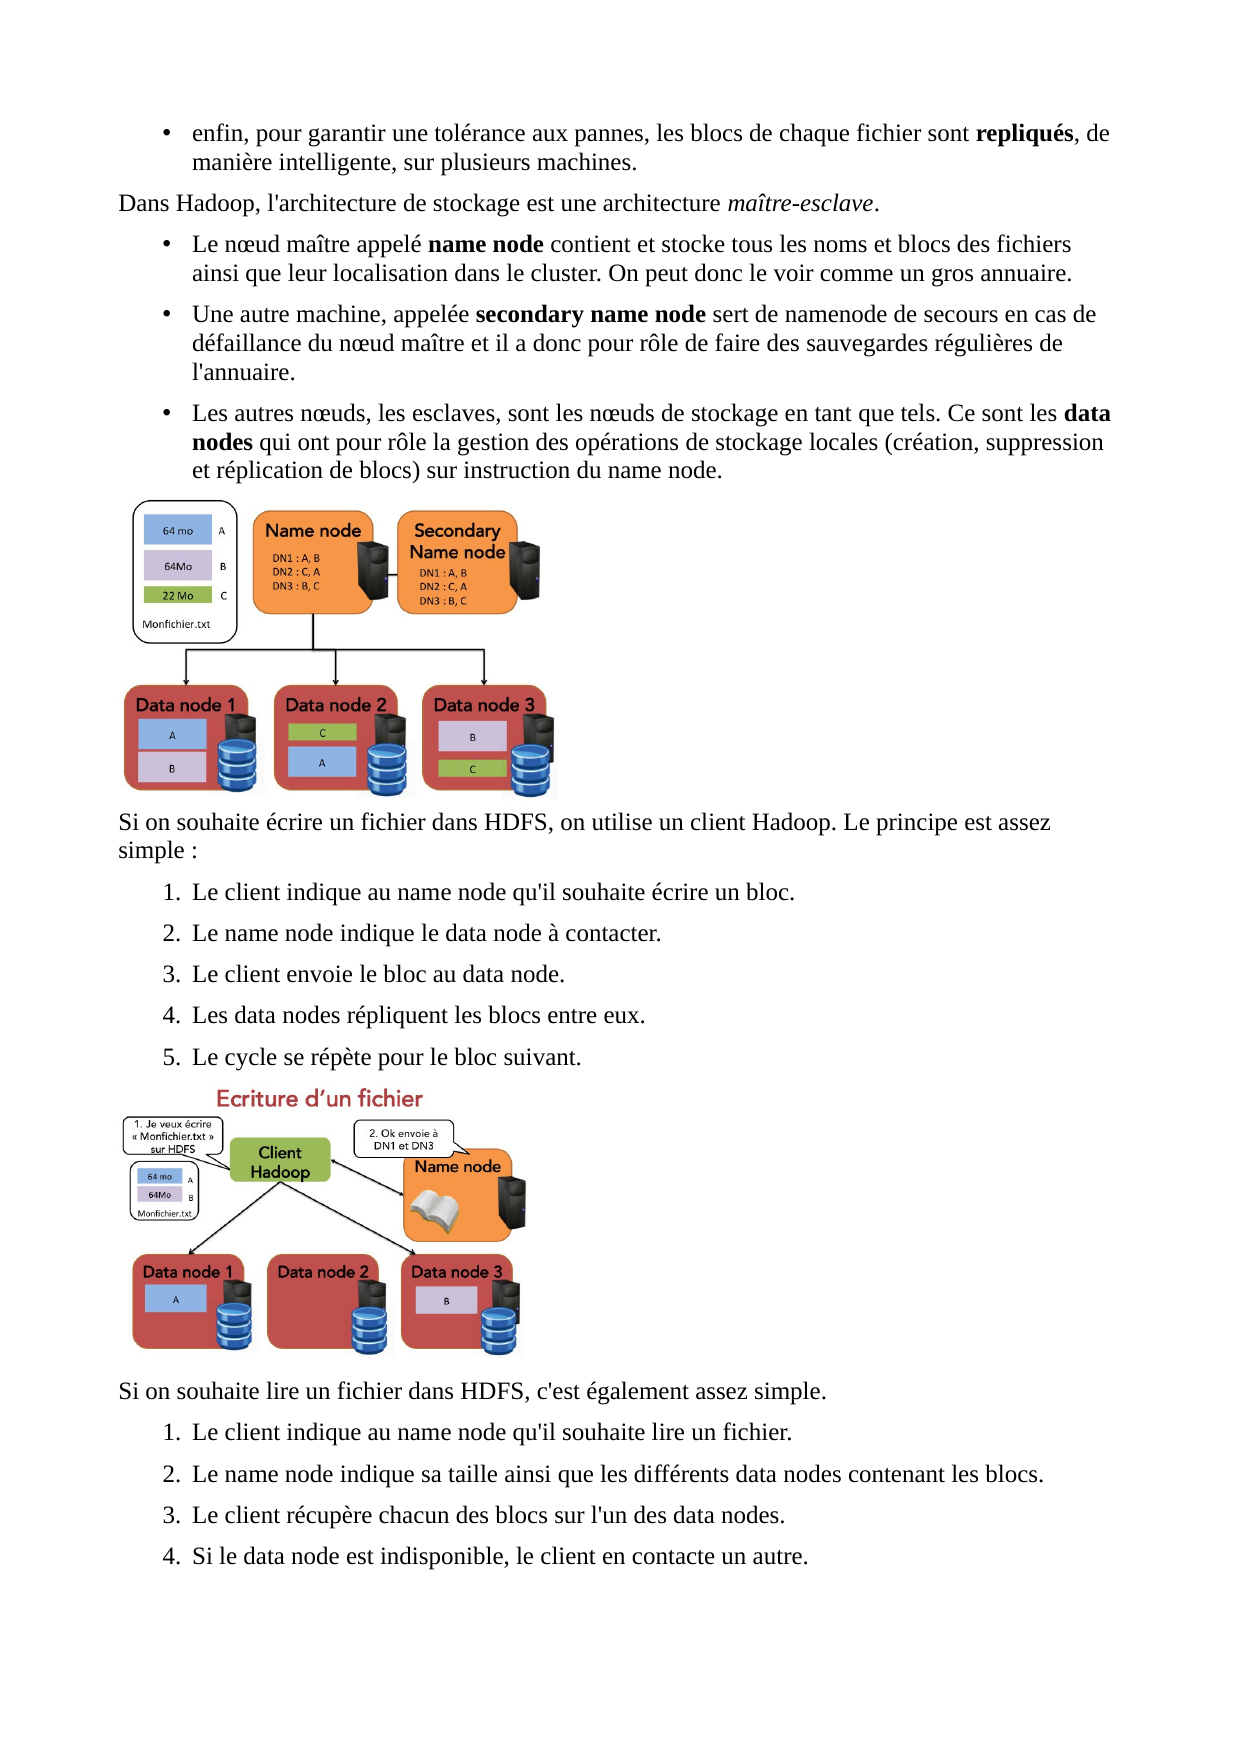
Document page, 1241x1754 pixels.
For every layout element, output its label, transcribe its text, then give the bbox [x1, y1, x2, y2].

list Le client indique au name node qu'il souhaite écrire un bloc. [162, 877, 1122, 906]
list Le name node indique sa taille ainsi que les différents data nodes contenant les blocs. [162, 1459, 1122, 1487]
list Le cycle se répète pour le bloc suivant. [162, 1042, 1122, 1071]
text Si on souhaite lire un fichier dans HDFS, c'est également assez simple. [118, 1376, 1122, 1405]
list Le client indique au name node qu'il souhaite lire un fichier. [162, 1417, 1122, 1446]
list Une autre machine, appelée secondary name node sert de namenode de secours en cas de défaillance du nœud maître et il a donc pour rôle de faire des sauvegardes régulières de l'annuaire. [162, 299, 1122, 386]
list Les autres nœuds, les esclaves, sont les nœuds de stockage en tant que tels. Ce sont les data nodes qui ont pour rôle la gestion des opérations de stockage locales (création, suppression et réplication de blocs) sur instruction du name node. [162, 398, 1122, 484]
list Le client envoie le bloc au data node. [162, 959, 1122, 988]
list Le nœud maître appelé name node contient et stocke tous les noms et blocs des fichiers ainsi que leur localisation dans le cluster. On peut donc le voir comme un gros annuaire. [162, 229, 1122, 287]
list enfin, pour garantir une tolérance aux pannes, les blocs de chaque fichier sont repliqués, de manière intelligente, sur plusieurs machines. [162, 118, 1122, 176]
list Les data nodes répliquent les blocs entre eux. [162, 1001, 1122, 1029]
list Si le data node est indisponible, le client en contacte un autre. [162, 1541, 1122, 1570]
list Le client récupère chacun des blocs sur l'un des data nodes. [162, 1500, 1122, 1529]
text Dans Hadoop, l'architecture de stockage est une architecture maître-esclave. [118, 188, 1122, 217]
picture [118, 1083, 529, 1364]
text Si on souhaite écrire un fichier dans HDFS, on utilise un client Hadoop. Le principe est assez simple : [118, 807, 1122, 864]
list Le name node indique le data node à contacter. [162, 918, 1122, 947]
picture [118, 496, 559, 807]
